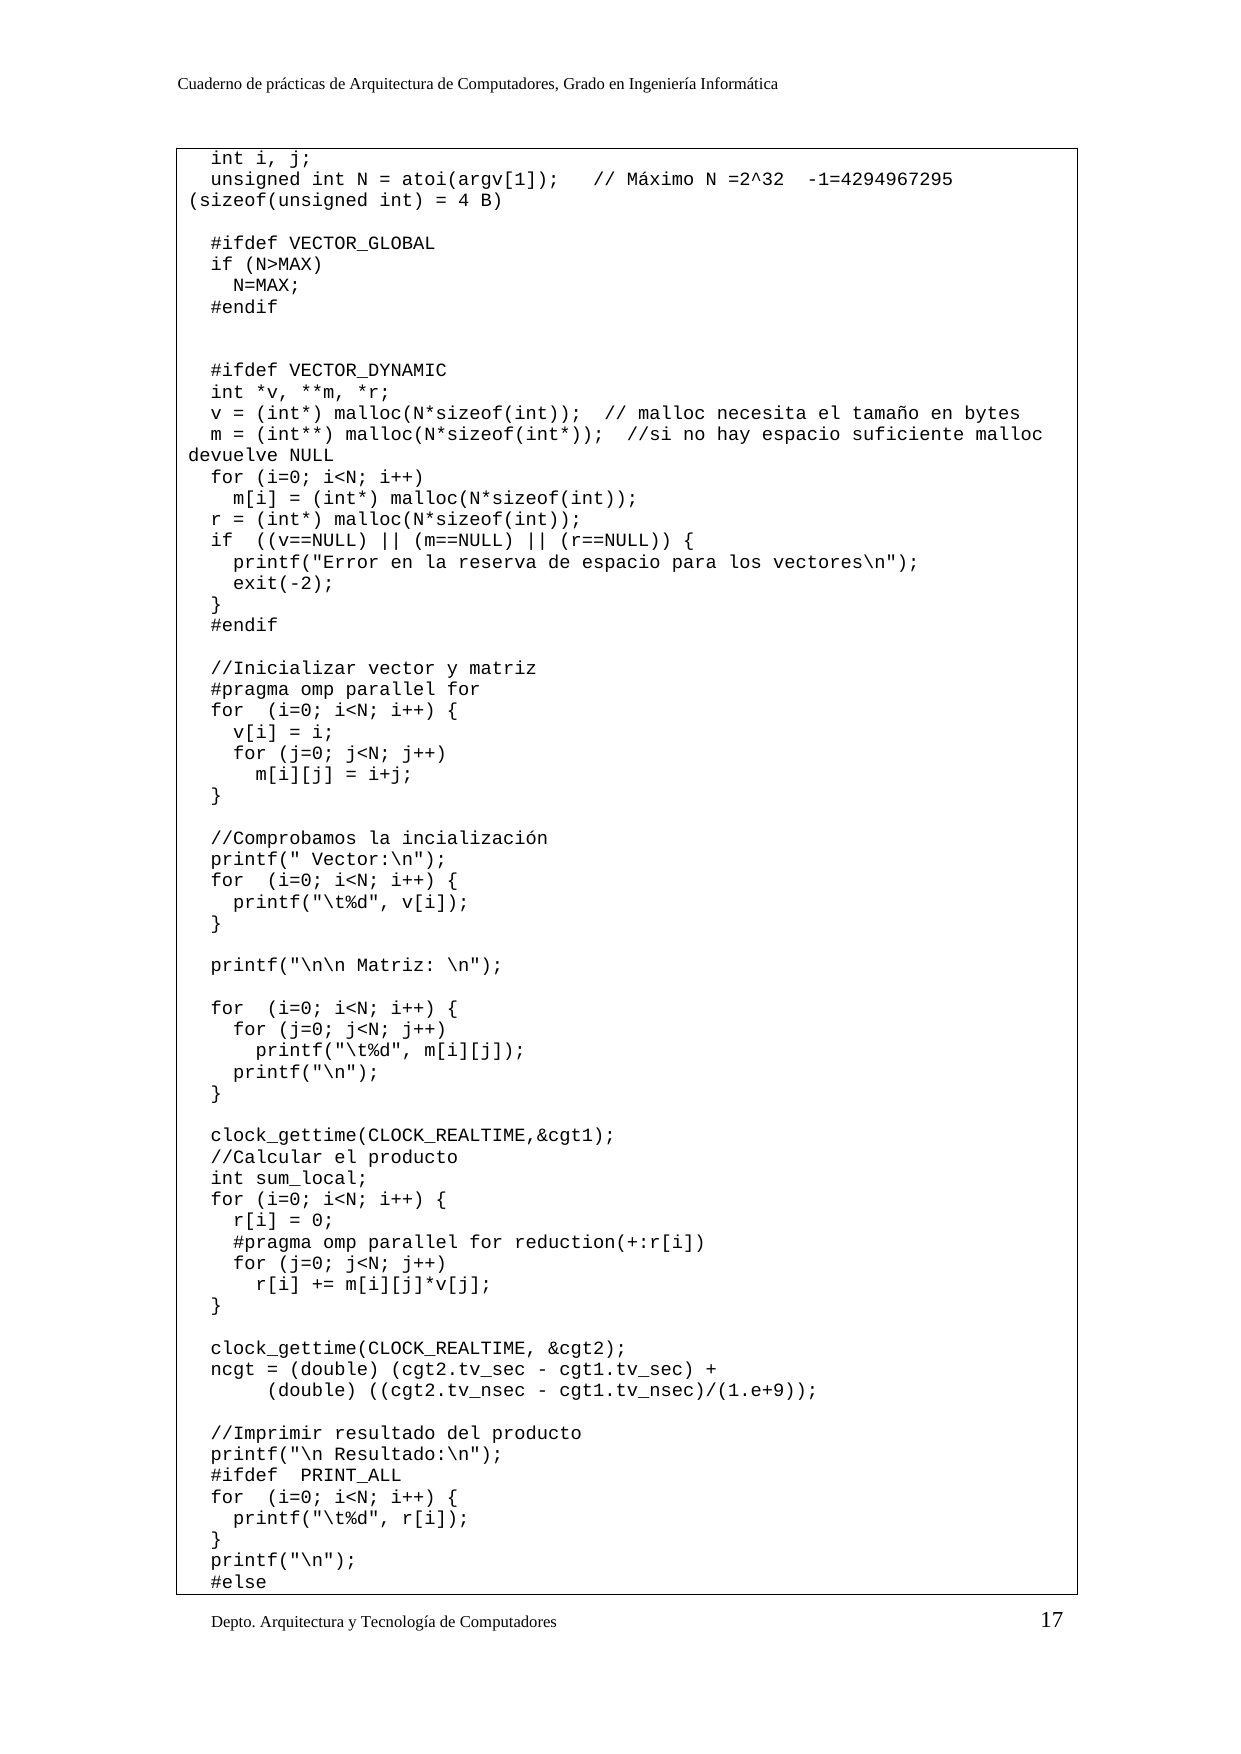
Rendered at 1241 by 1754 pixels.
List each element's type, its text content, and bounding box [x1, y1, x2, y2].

table_header int i, j; unsigned int N = atoi(argv[1]); // Máximo N =2^32 -1=4294967295 (sizeof(unsigned int) = 4 B) #ifdef VECTOR_GLOBAL if (N>MAX) N=MAX; #endif #ifdef VECTOR_DYNAMIC int *v, **m, *r; v = (int*) malloc(N*sizeof(int)); // malloc necesita el tamaño en bytes m = (int**) malloc(N*sizeof(int*)); //si no hay espacio suficiente malloc devuelve NULL for (i=0; i<N; i++) m[i] = (int*) malloc(N*sizeof(int)); r = (int*) malloc(N*sizeof(int)); if ((v==NULL) || (m==NULL) || (r==NULL)) { printf("Error en la reserva de espacio para los vectores\n"); exit(-2); } #endif //Inicializar vector y matriz #pragma omp parallel for for (i=0; i<N; i++) { v[i] = i; for (j=0; j<N; j++) m[i][j] = i+j; } //Comprobamos la incialización printf(" Vector:\n"); for (i=0; i<N; i++) { printf("\t%d", v[i]); } printf("\n\n Matriz: \n"); for (i=0; i<N; i++) { for (j=0; j<N; j++) printf("\t%d", m[i][j]); printf("\n"); } clock_gettime(CLOCK_REALTIME,&cgt1); //Calcular el producto int sum_local; for (i=0; i<N; i++) { r[i] = 0; #pragma omp parallel for reduction(+:r[i]) for (j=0; j<N; j++) r[i] += m[i][j]*v[j]; } clock_gettime(CLOCK_REALTIME, &cgt2); ncgt = (double) (cgt2.tv_sec - cgt1.tv_sec) + (double) ((cgt2.tv_nsec - cgt1.tv_nsec)/(1.e+9)); //Imprimir resultado del producto printf("\n Resultado:\n"); #ifdef PRINT_ALL for (i=0; i<N; i++) { printf("\t%d", r[i]); } printf("\n"); #else [177, 149, 1077, 1594]
